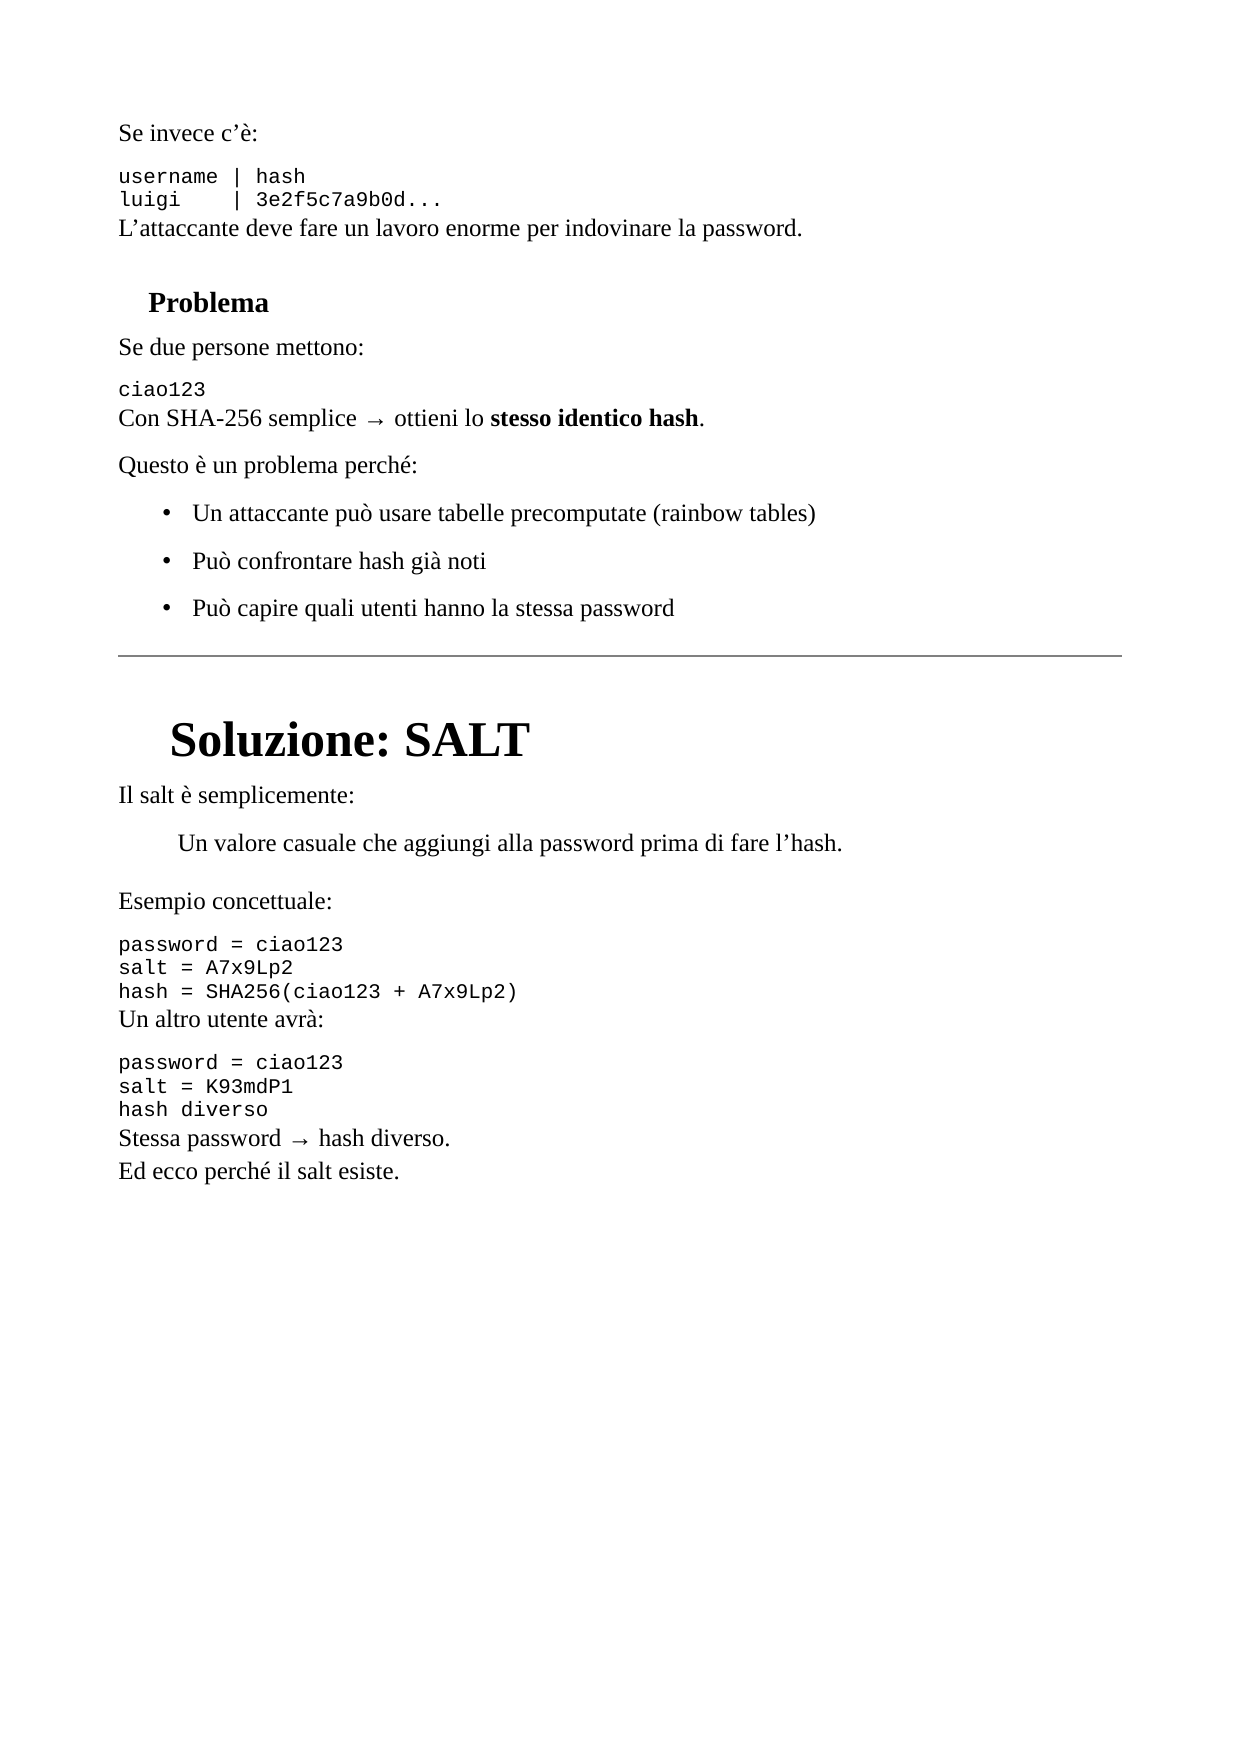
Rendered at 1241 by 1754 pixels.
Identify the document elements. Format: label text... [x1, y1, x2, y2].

text Se due persone mettono: [118, 332, 1122, 360]
subtitle 🚨 Problema [118, 286, 1122, 319]
text Esempio concettuale: [118, 886, 1122, 915]
text Stessa password → hash diverso. Ed ecco perché il salt esiste. [118, 1123, 1122, 1185]
text Questo è un problema perché: [118, 451, 1122, 479]
text salt = K93mdP1 [118, 1076, 1122, 1099]
text password = ciao123 [118, 934, 1122, 957]
subtitle 🎯 Soluzione: SALT [118, 710, 1122, 768]
text Un altro utente avrà: [118, 1004, 1122, 1033]
text ciao123 [118, 379, 1122, 403]
text Con SHA-256 semplice → ottieni lo stesso identico hash. [118, 403, 1122, 432]
text L’attaccante deve fare un lavoro enorme per indovinare la password. [118, 213, 1122, 242]
text Il salt è semplicemente: [118, 780, 1122, 809]
text luigi | 3e2f5c7a9b0d... [118, 189, 1122, 213]
text Se invece c’è: [118, 118, 1122, 147]
text Un valore casuale che aggiungi alla password prima di fare l’hash. [177, 828, 1063, 857]
list Può confrontare hash già noti [162, 546, 1122, 574]
list Può capire quali utenti hanno la stessa password [162, 593, 1122, 622]
text username | hash [118, 166, 1122, 189]
text password = ciao123 [118, 1052, 1122, 1076]
text hash diverso [118, 1099, 1122, 1123]
text salt = A7x9Lp2 [118, 957, 1122, 981]
list Un attaccante può usare tabelle precomputate (rainbow tables) [162, 498, 1122, 527]
text hash = SHA256(ciao123 + A7x9Lp2) [118, 981, 1122, 1004]
